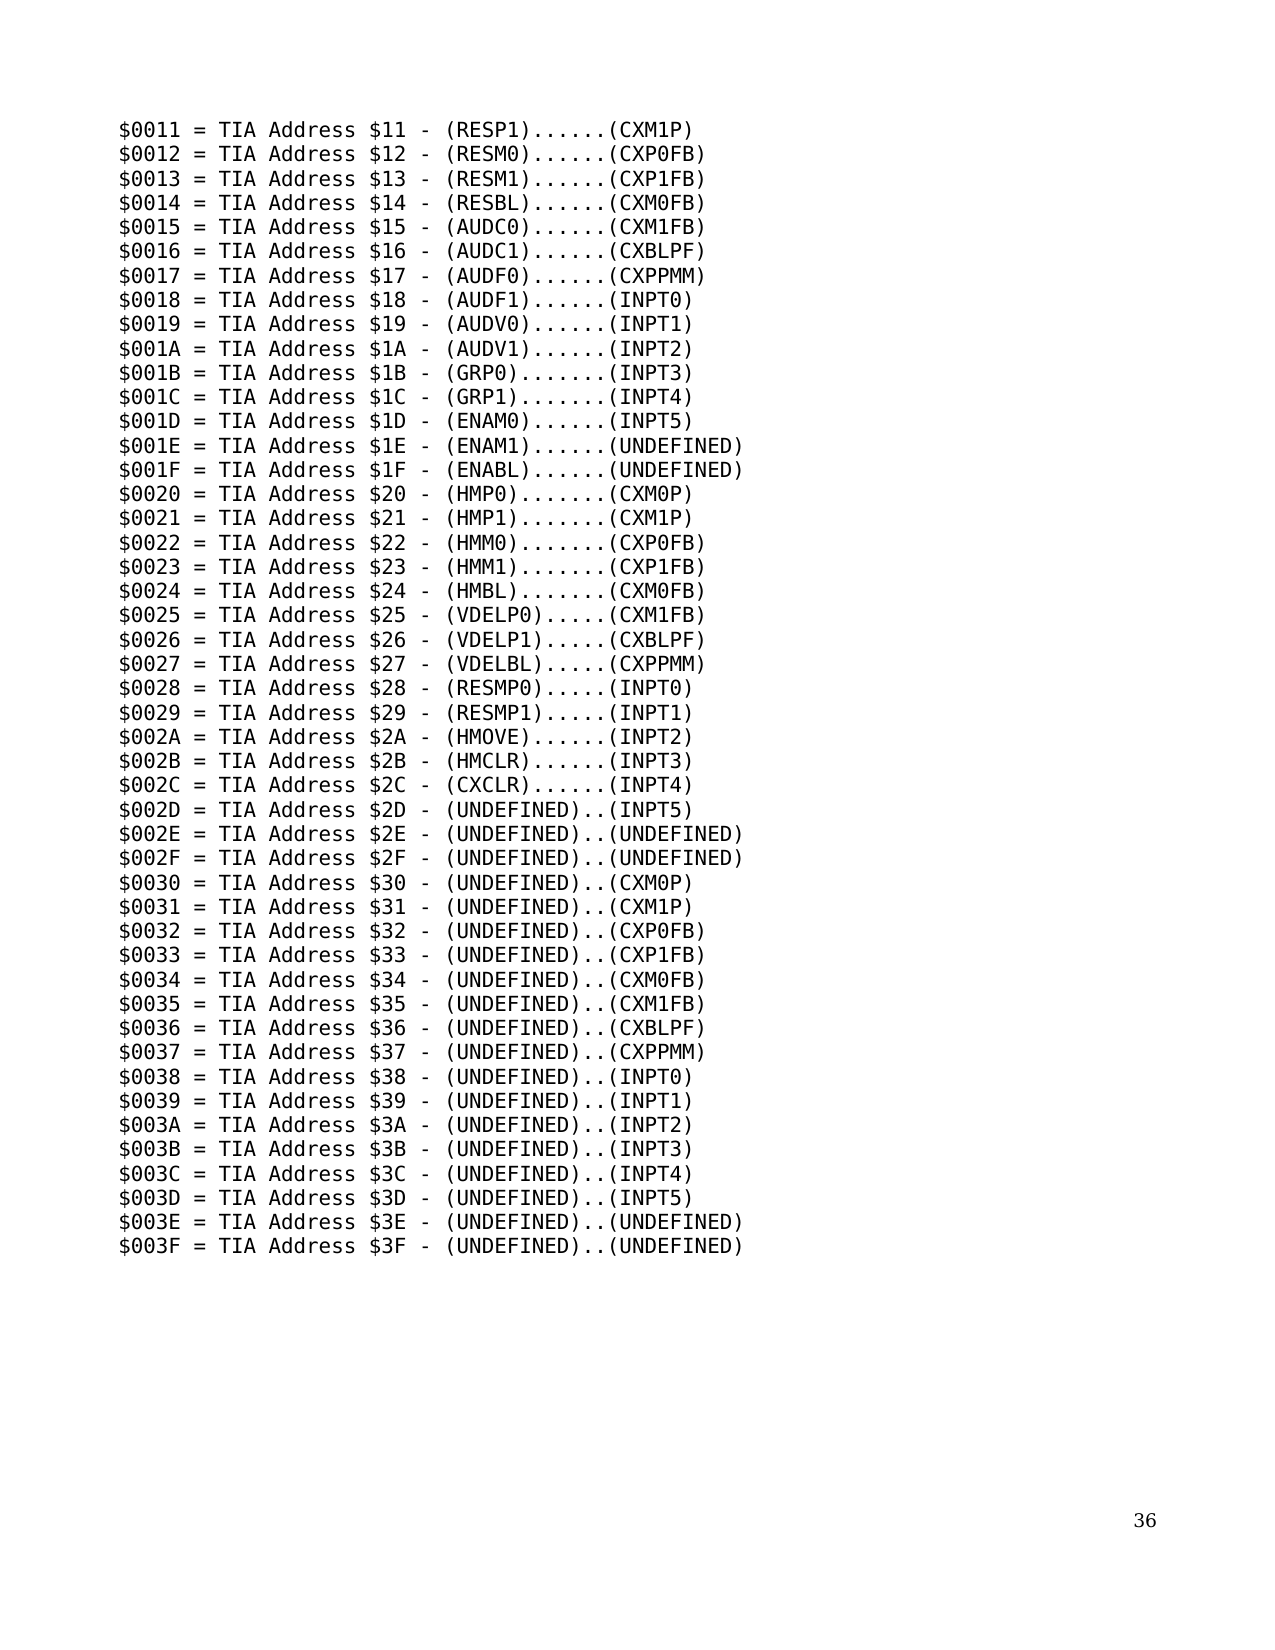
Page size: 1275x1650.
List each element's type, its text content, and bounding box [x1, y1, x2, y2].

text $0015 = TIA Address $15 - (AUDC0)......(CXM1FB) [118, 215, 1157, 239]
text $0031 = TIA Address $31 - (UNDEFINED)..(CXM1P) [118, 895, 1157, 919]
text $0034 = TIA Address $34 - (UNDEFINED)..(CXM0FB) [118, 968, 1157, 992]
text $0032 = TIA Address $32 - (UNDEFINED)..(CXP0FB) [118, 919, 1157, 943]
text $001E = TIA Address $1E - (ENAM1)......(UNDEFINED) [118, 434, 1157, 458]
text $0038 = TIA Address $38 - (UNDEFINED)..(INPT0) [118, 1065, 1157, 1089]
text $0016 = TIA Address $16 - (AUDC1)......(CXBLPF) [118, 239, 1157, 264]
text $0027 = TIA Address $27 - (VDELBL).....(CXPPMM) [118, 652, 1157, 676]
text $0026 = TIA Address $26 - (VDELP1).....(CXBLPF) [118, 628, 1157, 652]
text $0036 = TIA Address $36 - (UNDEFINED)..(CXBLPF) [118, 1016, 1157, 1040]
text $0019 = TIA Address $19 - (AUDV0)......(INPT1) [118, 312, 1157, 337]
text $0012 = TIA Address $12 - (RESM0)......(CXP0FB) [118, 142, 1157, 167]
text $0035 = TIA Address $35 - (UNDEFINED)..(CXM1FB) [118, 992, 1157, 1016]
text $002B = TIA Address $2B - (HMCLR)......(INPT3) [118, 749, 1157, 773]
text $0029 = TIA Address $29 - (RESMP1).....(INPT1) [118, 701, 1157, 725]
text $003B = TIA Address $3B - (UNDEFINED)..(INPT3) [118, 1137, 1157, 1162]
text $0018 = TIA Address $18 - (AUDF1)......(INPT0) [118, 288, 1157, 312]
text $0039 = TIA Address $39 - (UNDEFINED)..(INPT1) [118, 1089, 1157, 1113]
text $0025 = TIA Address $25 - (VDELP0).....(CXM1FB) [118, 603, 1157, 628]
text $001C = TIA Address $1C - (GRP1).......(INPT4) [118, 385, 1157, 409]
text $0028 = TIA Address $28 - (RESMP0).....(INPT0) [118, 676, 1157, 701]
text $003E = TIA Address $3E - (UNDEFINED)..(UNDEFINED) [118, 1210, 1157, 1234]
text $0017 = TIA Address $17 - (AUDF0)......(CXPPMM) [118, 264, 1157, 288]
text $0022 = TIA Address $22 - (HMM0).......(CXP0FB) [118, 531, 1157, 555]
text $002F = TIA Address $2F - (UNDEFINED)..(UNDEFINED) [118, 846, 1157, 871]
text $0014 = TIA Address $14 - (RESBL)......(CXM0FB) [118, 191, 1157, 215]
text $0030 = TIA Address $30 - (UNDEFINED)..(CXM0P) [118, 871, 1157, 895]
text $003A = TIA Address $3A - (UNDEFINED)..(INPT2) [118, 1113, 1157, 1137]
text $001F = TIA Address $1F - (ENABL)......(UNDEFINED) [118, 458, 1157, 482]
text $0013 = TIA Address $13 - (RESM1)......(CXP1FB) [118, 167, 1157, 191]
text $0024 = TIA Address $24 - (HMBL).......(CXM0FB) [118, 579, 1157, 603]
text $002C = TIA Address $2C - (CXCLR)......(INPT4) [118, 773, 1157, 798]
text $003D = TIA Address $3D - (UNDEFINED)..(INPT5) [118, 1186, 1157, 1210]
text $0023 = TIA Address $23 - (HMM1).......(CXP1FB) [118, 555, 1157, 579]
text $0021 = TIA Address $21 - (HMP1).......(CXM1P) [118, 506, 1157, 531]
text $002E = TIA Address $2E - (UNDEFINED)..(UNDEFINED) [118, 822, 1157, 846]
text $002D = TIA Address $2D - (UNDEFINED)..(INPT5) [118, 798, 1157, 822]
text $0033 = TIA Address $33 - (UNDEFINED)..(CXP1FB) [118, 943, 1157, 968]
text $0020 = TIA Address $20 - (HMP0).......(CXM0P) [118, 482, 1157, 506]
text $001A = TIA Address $1A - (AUDV1)......(INPT2) [118, 337, 1157, 361]
text $001B = TIA Address $1B - (GRP0).......(INPT3) [118, 361, 1157, 385]
text $002A = TIA Address $2A - (HMOVE)......(INPT2) [118, 725, 1157, 749]
text $0037 = TIA Address $37 - (UNDEFINED)..(CXPPMM) [118, 1040, 1157, 1065]
text $003C = TIA Address $3C - (UNDEFINED)..(INPT4) [118, 1162, 1157, 1186]
text $003F = TIA Address $3F - (UNDEFINED)..(UNDEFINED) [118, 1234, 1157, 1259]
text $001D = TIA Address $1D - (ENAM0)......(INPT5) [118, 409, 1157, 434]
text $0011 = TIA Address $11 - (RESP1)......(CXM1P) [118, 118, 1157, 142]
